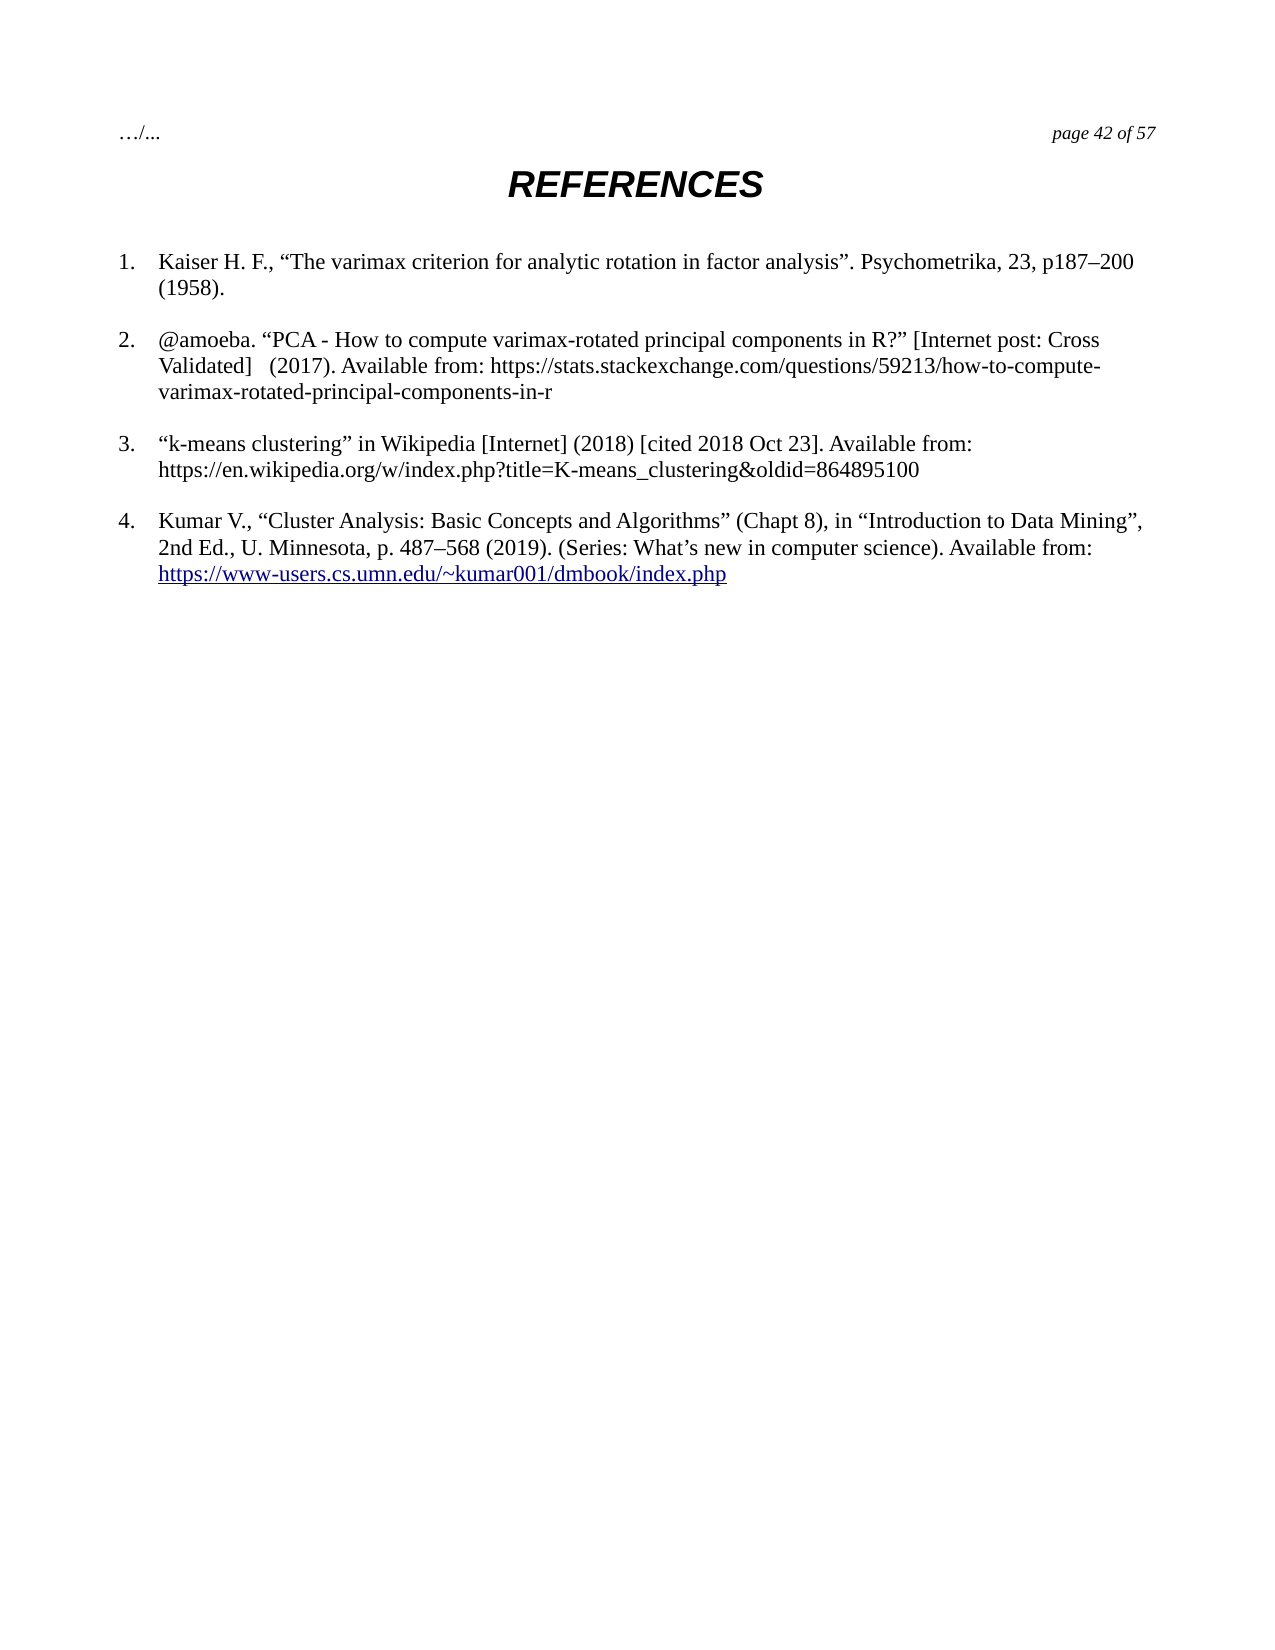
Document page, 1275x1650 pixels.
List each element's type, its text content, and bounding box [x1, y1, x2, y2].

subtitle REFERENCES [118, 162, 1157, 205]
text 3. “k-means clustering” in Wikipedia [Internet] (2018) [cited 2018 Oct 23]. Available from: https://en.wikipedia.org/w/index.php?title=K-means_clustering&oldid=864895100 [118, 430, 1157, 482]
text 4. Kumar V., “Cluster Analysis: Basic Concepts and Algorithms” (Chapt 8), in “Introduction to Data Mining”, 2nd Ed., U. Minnesota, p. 487–568 (2019). (Series: What’s new in computer science). Available from: https://www-users.cs.umn.edu/~kumar001/dmbook/index.php [118, 507, 1157, 586]
text 2. @amoeba. “PCA - How to compute varimax-rotated principal components in R?” [Internet post: Cross Validated] (2017). Available from: https://stats.stackexchange.com/questions/59213/how-to-compute-varimax-rotated-principal-components-in-r [118, 326, 1157, 405]
text 1. Kaiser H. F., “The varimax criterion for analytic rotation in factor analysis”. Psychometrika, 23, p187–200 (1958). [118, 248, 1157, 301]
